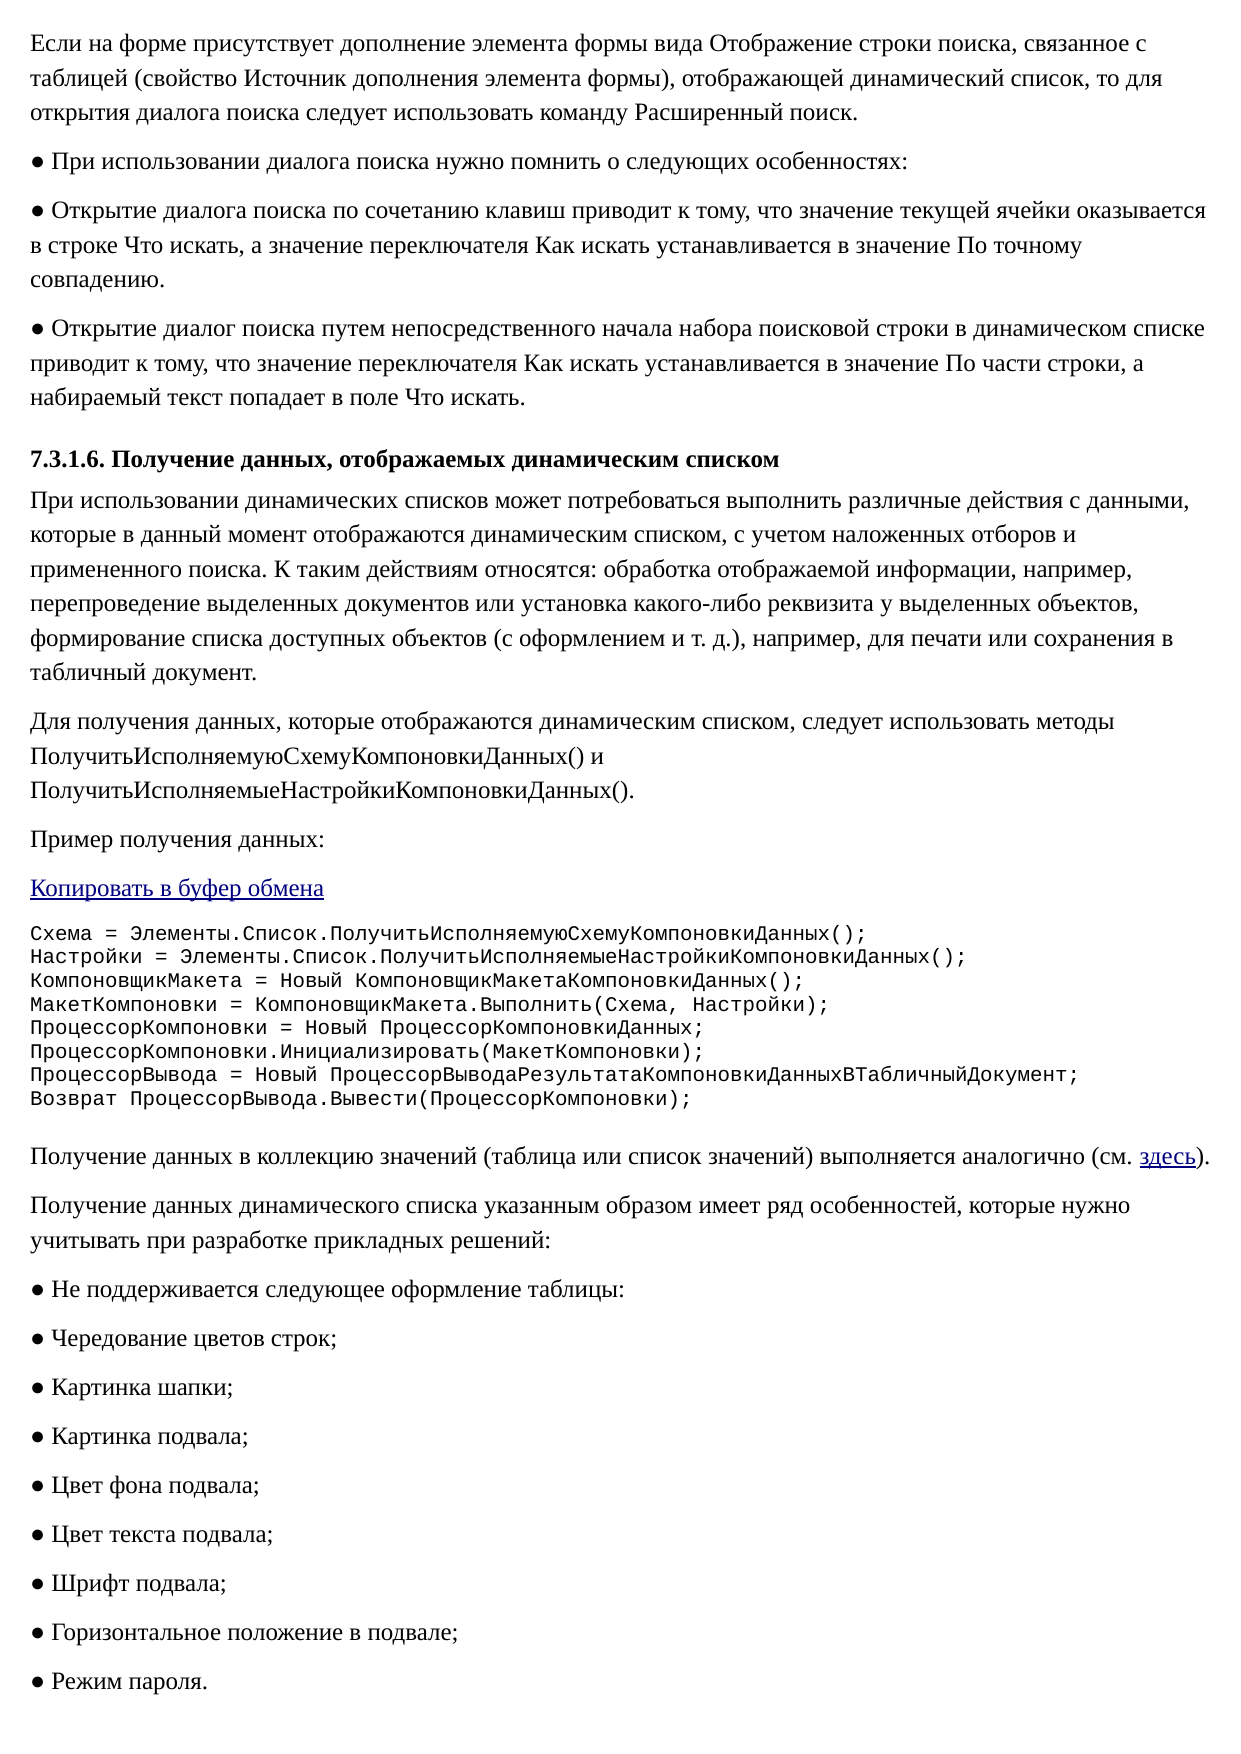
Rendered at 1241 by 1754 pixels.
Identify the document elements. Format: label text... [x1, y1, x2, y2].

text ● Горизонтальное положение в подвале; [30, 1617, 1211, 1646]
text Получение данных в коллекцию значений (таблица или список значений) выполняется аналогично (см. здесь). [30, 1141, 1211, 1170]
text ● Картинка подвала; [30, 1421, 1211, 1450]
text Настройки = Элементы.Список.ПолучитьИсполняемыеНастройкиКомпоновкиДанных(); [30, 946, 1211, 970]
text ● Цвет фона подвала; [30, 1470, 1211, 1499]
text ● Режим пароля. [30, 1666, 1211, 1695]
text Копировать в буфер обмена [30, 873, 1211, 902]
text ПроцессорКомпоновки = Новый ПроцессорКомпоновкиДанных; [30, 1017, 1211, 1041]
text ПроцессорКомпоновки.Инициализировать(МакетКомпоновки); [30, 1041, 1211, 1064]
subtitle 7.3.1.6. Получение данных, отображаемых динамическим списком [30, 444, 1211, 472]
text ● Открытие диалога поиска по сочетанию клавиш приводит к тому, что значение текущей ячейки оказывается в строке Что искать, а значение переключателя Как искать устанавливается в значение По точному совпадению. [30, 195, 1211, 293]
text ● При использовании диалога поиска нужно помнить о следующих особенностях: [30, 146, 1211, 175]
text Пример получения данных: [30, 824, 1211, 853]
text ● Чередование цветов строк; [30, 1323, 1211, 1352]
text При использовании динамических списков может потребоваться выполнить различные действия с данными, которые в данный момент отображаются динамическим списком, с учетом наложенных отборов и примененного поиска. К таким действиям относятся: обработка отображаемой информации, например, перепроведение выделенных документов или установка какого-либо реквизита у выделенных объектов, формирование списка доступных объектов (с оформлением и т. д.), например, для печати или сохранения в табличный документ. [30, 485, 1211, 686]
text Для получения данных, которые отображаются динамическим списком, следует использовать методы ПолучитьИсполняемуюСхемуКомпоновкиДанных() и ПолучитьИсполняемыеНастройкиКомпоновкиДанных(). [30, 706, 1211, 804]
text КомпоновщикМакета = Новый КомпоновщикМакетаКомпоновкиДанных(); [30, 970, 1211, 993]
text Получение данных динамического списка указанным образом имеет ряд особенностей, которые нужно учитывать при разработке прикладных решений: [30, 1190, 1211, 1253]
text ● Открытие диалог поиска путем непосредственного начала набора поисковой строки в динамическом списке приводит к тому, что значение переключателя Как искать устанавливается в значение По части строки, а набираемый текст попадает в поле Что искать. [30, 313, 1211, 411]
text Если на форме присутствует дополнение элемента формы вида Отображение строки поиска, связанное с таблицей (свойство Источник дополнения элемента формы), отображающей динамический список, то для открытия диалога поиска следует использовать команду Расширенный поиск. [30, 28, 1211, 126]
text Возврат ПроцессорВывода.Вывести(ПроцессорКомпоновки); [30, 1088, 1211, 1112]
text ПроцессорВывода = Новый ПроцессорВыводаРезультатаКомпоновкиДанныхВТабличныйДокумент; [30, 1064, 1211, 1088]
text МакетКомпоновки = КомпоновщикМакета.Выполнить(Схема, Настройки); [30, 993, 1211, 1017]
text ● Не поддерживается следующее оформление таблицы: [30, 1274, 1211, 1303]
text ● Картинка шапки; [30, 1372, 1211, 1401]
text ● Шрифт подвала; [30, 1568, 1211, 1597]
text ● Цвет текста подвала; [30, 1519, 1211, 1548]
text Схема = Элементы.Список.ПолучитьИсполняемуюСхемуКомпоновкиДанных(); [30, 923, 1211, 946]
